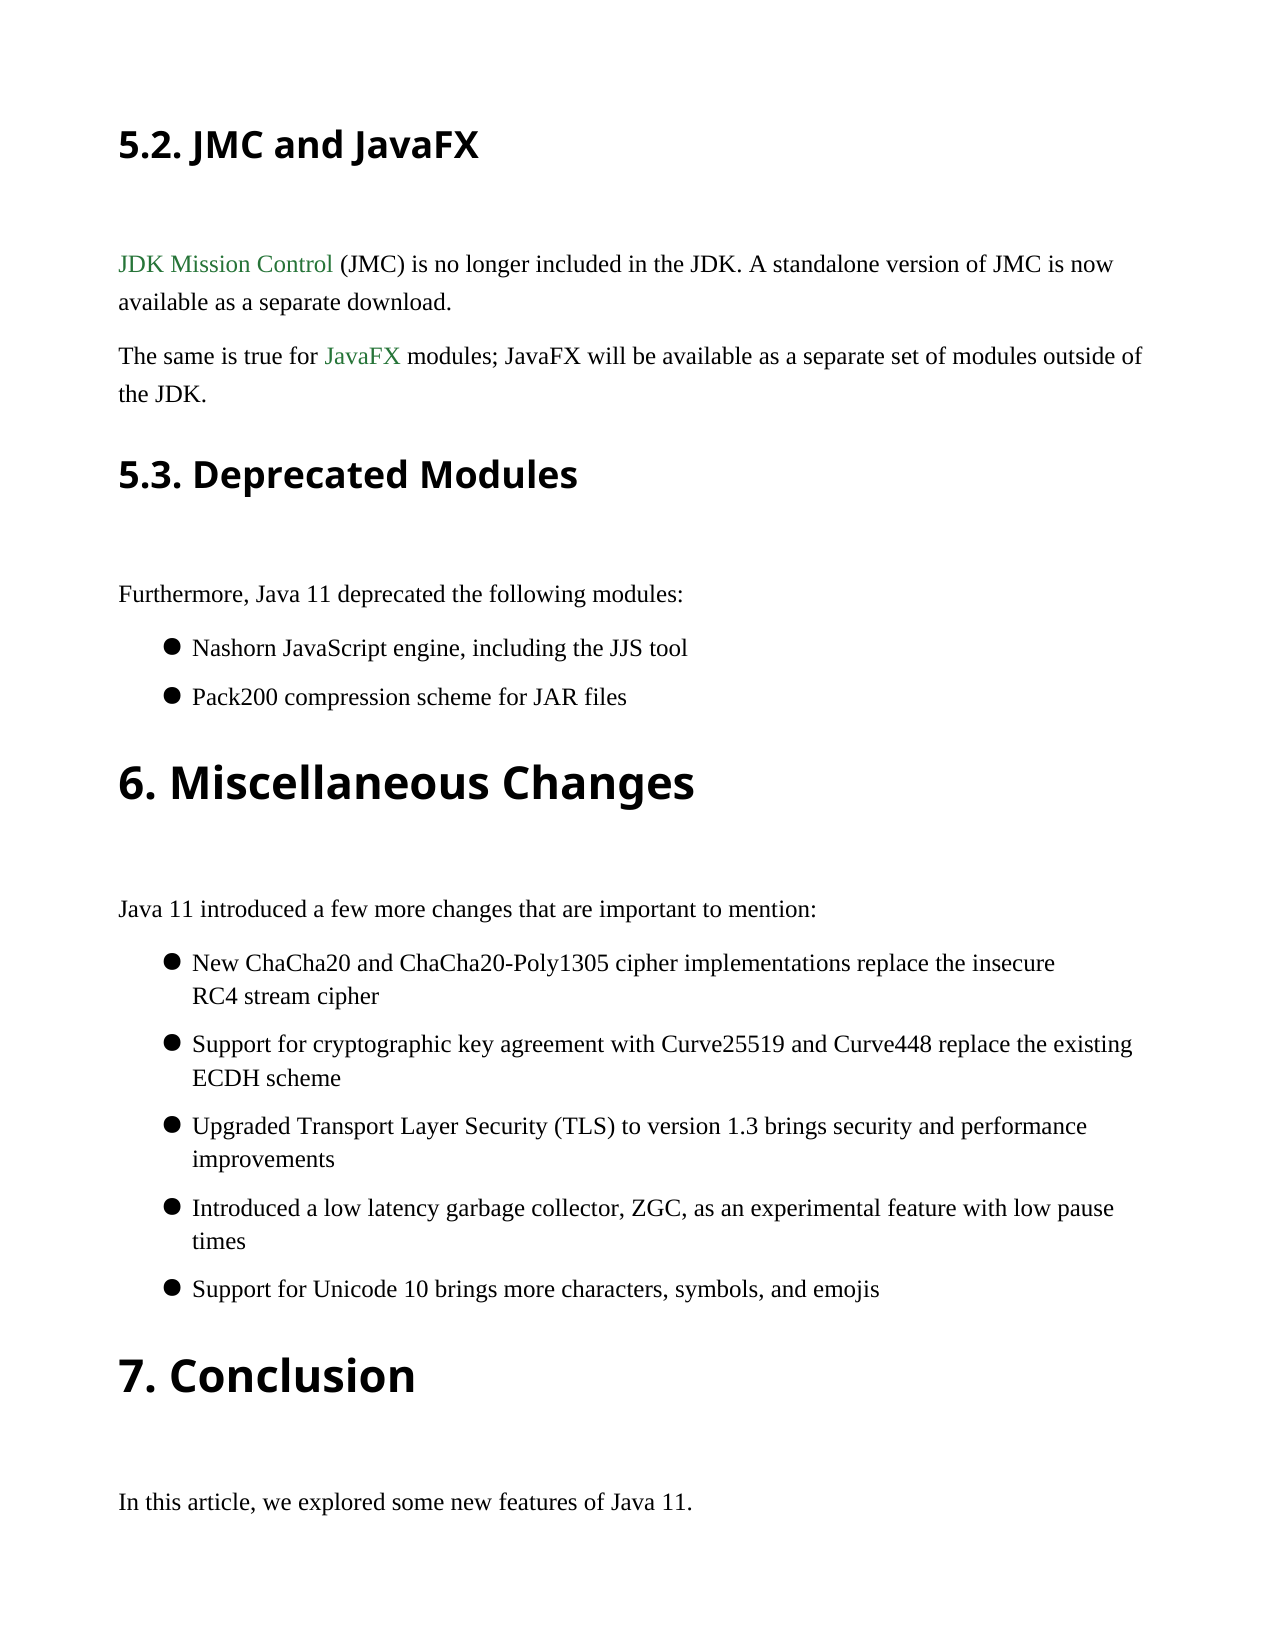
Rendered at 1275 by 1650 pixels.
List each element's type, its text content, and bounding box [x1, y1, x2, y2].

list Pack200 compression scheme for JAR files [162, 682, 1157, 710]
subtitle 7. Conclusion [118, 1344, 1157, 1406]
list Upgraded Transport Layer Security (TLS) to version 1.3 brings security and performance improvements [162, 1111, 1157, 1173]
text The same is true for JavaFX modules; JavaFX will be available as a separate set of modules outside of the JDK. [118, 341, 1157, 408]
list Nashorn JavaScript engine, including the JJS tool [162, 633, 1157, 662]
text In this article, we explored some new features of Java 11. [118, 1487, 1157, 1516]
subtitle 6. Miscellaneous Changes [118, 751, 1157, 813]
subtitle 5.2. JMC and JavaFX [118, 118, 1157, 169]
text Furthermore, Java 11 deprecated the following modules: [118, 579, 1157, 608]
list New ChaCha20 and ChaCha20-Poly1305 cipher implementations replace the insecure RC4 stream cipher [162, 948, 1157, 1010]
list Support for Unicode 10 brings more characters, symbols, and emojis [162, 1274, 1157, 1303]
list Support for cryptographic key agreement with Curve25519 and Curve448 replace the existing ECDH scheme [162, 1029, 1157, 1091]
text Java 11 introduced a few more changes that are important to mention: [118, 894, 1157, 923]
subtitle 5.3. Deprecated Modules [118, 448, 1157, 499]
list Introduced a low latency garbage collector, ZGC, as an experimental feature with low pause times [162, 1193, 1157, 1255]
text JDK Mission Control (JMC) is no longer included in the JDK. A standalone version of JMC is now available as a separate download. [118, 249, 1157, 316]
